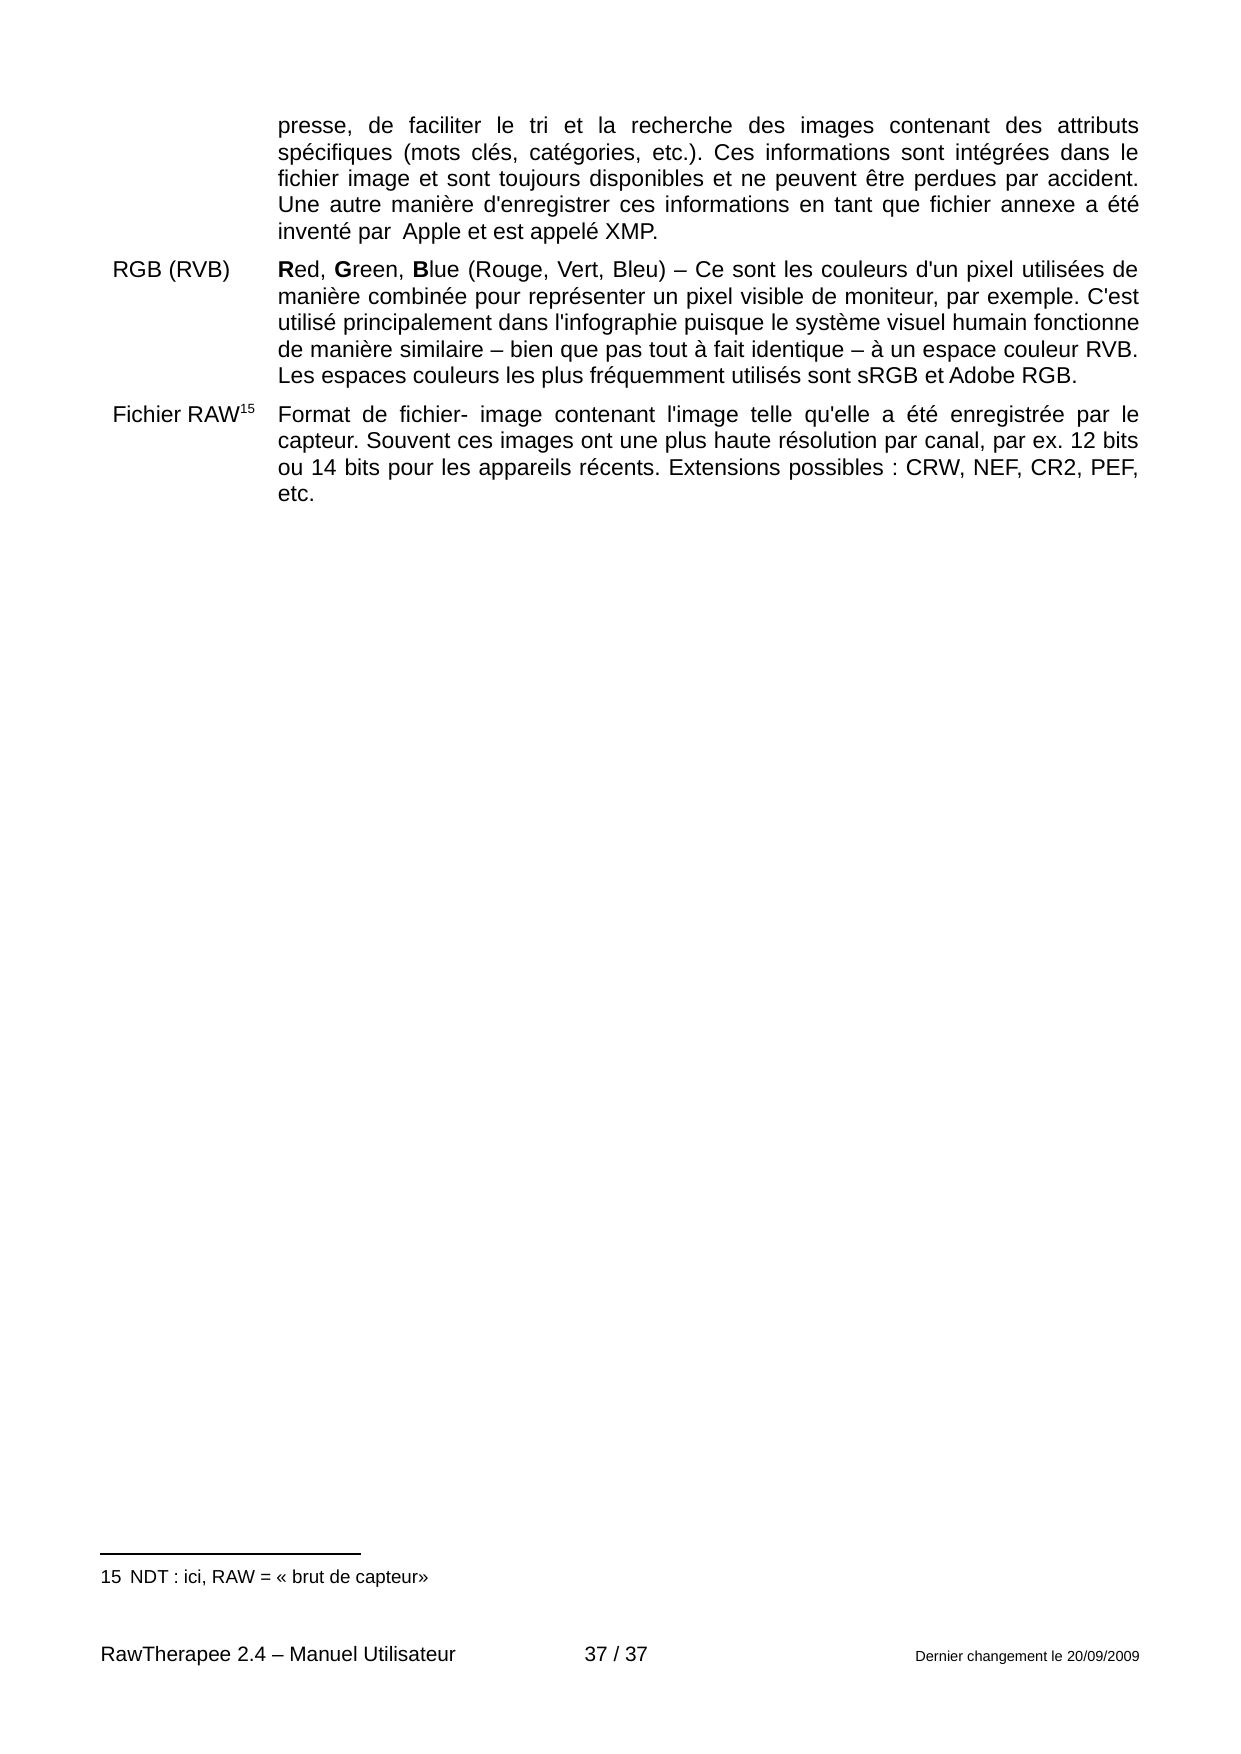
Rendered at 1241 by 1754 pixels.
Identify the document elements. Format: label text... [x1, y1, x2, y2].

list Fichier RAW Format de fichier- image contenant l'image telle qu'elle a été enregistrée par le capteur. Souvent ces images ont une plus haute résolution par canal, par ex. 12 bits ou 14 bits pour les appareils récents. Extensions possibles : CRW, NEF, CR2, PEF, etc. [112, 401, 1140, 506]
text NDT : ici, RAW = « brut de capteur» [100, 1566, 1140, 1588]
list presse, de faciliter le tri et la recherche des images contenant des attributs spécifiques (mots clés, catégories, etc.). Ces informations sont intégrées dans le fichier image et sont toujours disponibles et ne peuvent être perdues par accident. Une autre manière d'enregistrer ces informations en tant que fichier annexe a été inventé par Apple et est appelé XMP. [112, 112, 1140, 244]
list RGB (RVB) Red, Green, Blue (Rouge, Vert, Bleu) – Ce sont les couleurs d'un pixel utilisées de manière combinée pour représenter un pixel visible de moniteur, par exemple. C'est utilisé principalement dans l'infographie puisque le système visuel humain fonctionne de manière similaire – bien que pas tout à fait identique – à un espace couleur RVB. Les espaces couleurs les plus fréquemment utilisés sont sRGB et Adobe RGB. [112, 256, 1140, 388]
